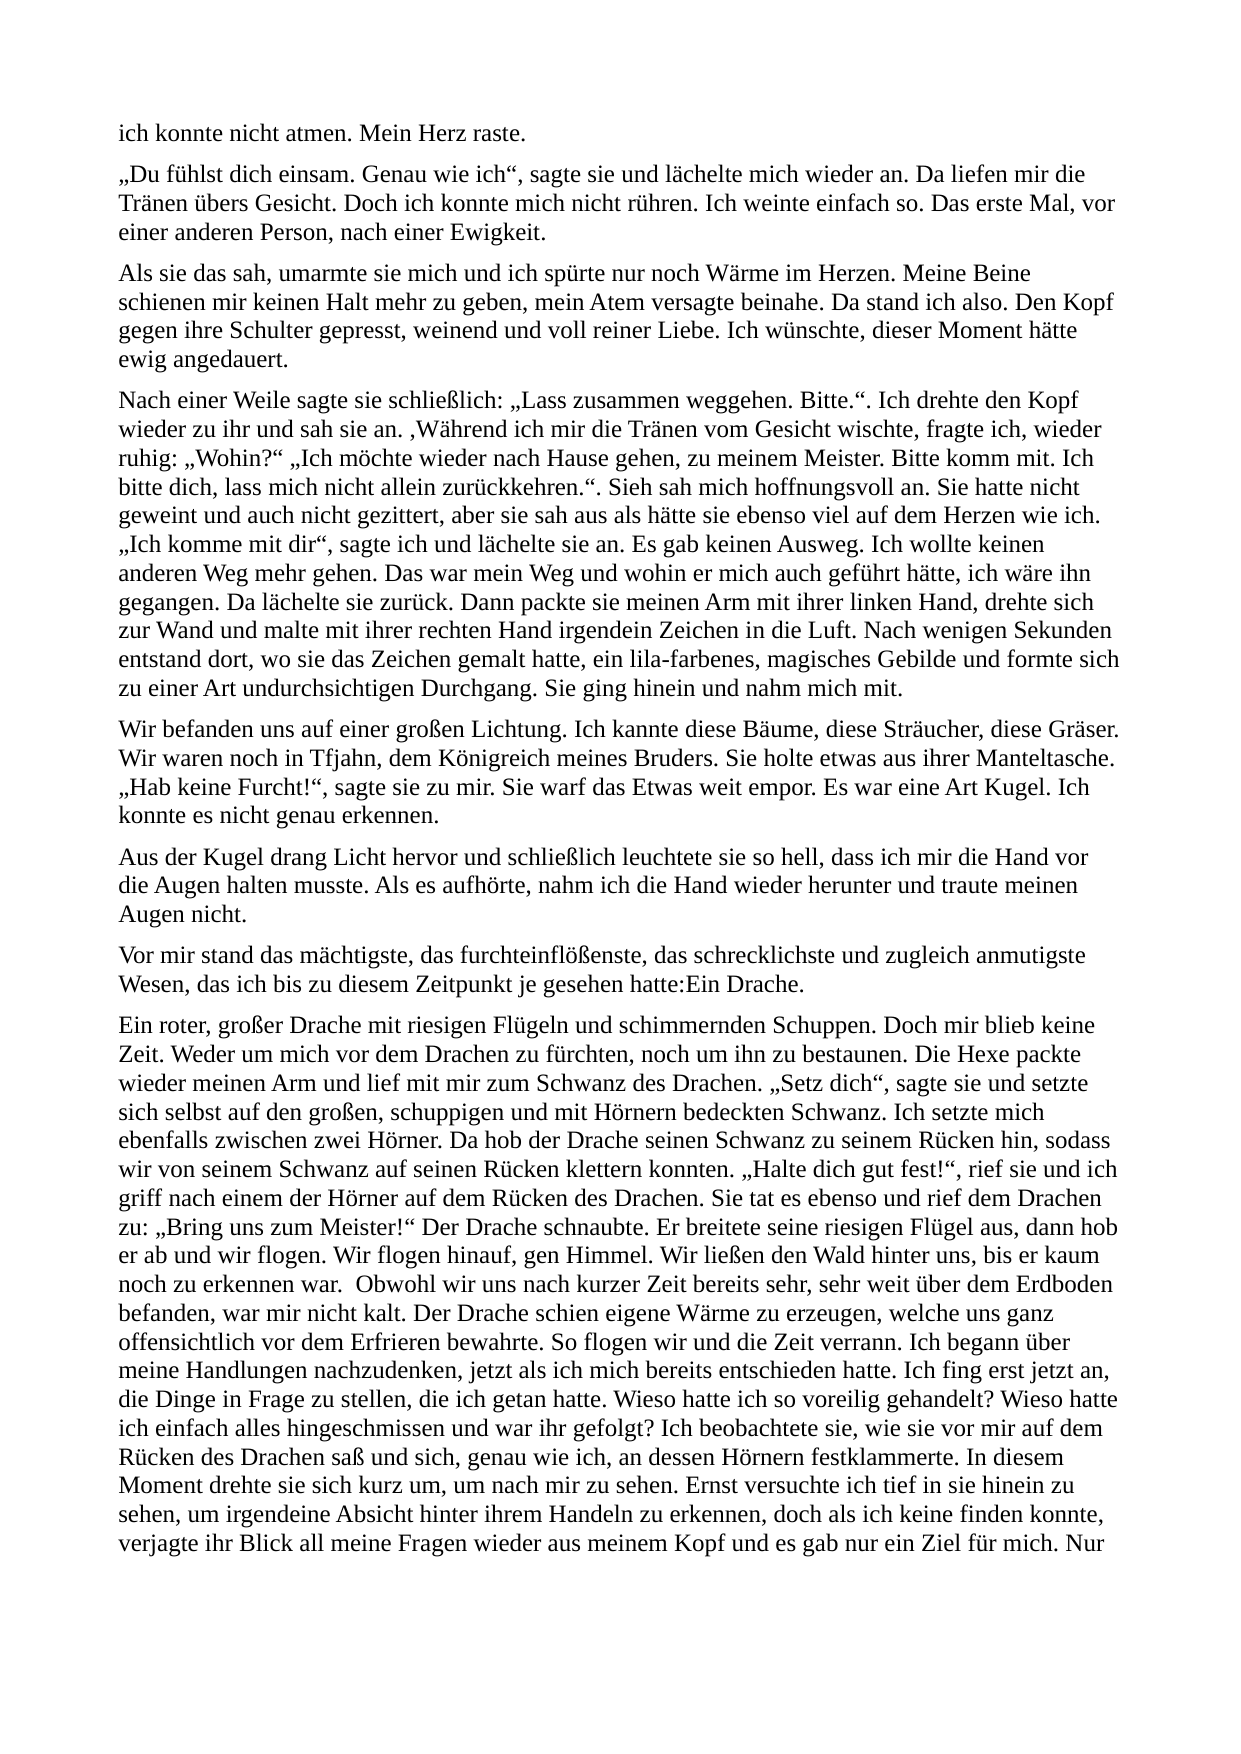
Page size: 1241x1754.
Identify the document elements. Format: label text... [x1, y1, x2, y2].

text Aus der Kugel drang Licht hervor und schließlich leuchtete sie so hell, dass ich mir die Hand vor die Augen halten musste. Als es aufhörte, nahm ich die Hand wieder herunter und traute meinen Augen nicht. [118, 842, 1122, 928]
text Als sie das sah, umarmte sie mich und ich spürte nur noch Wärme im Herzen. Meine Beine schienen mir keinen Halt mehr zu geben, mein Atem versagte beinahe. Da stand ich also. Den Kopf gegen ihre Schulter gepresst, weinend und voll reiner Liebe. Ich wünschte, dieser Moment hätte ewig angedauert. [118, 258, 1122, 373]
text „Du fühlst dich einsam. Genau wie ich“, sagte sie und lächelte mich wieder an. Da liefen mir die Tränen übers Gesicht. Doch ich konnte mich nicht rühren. Ich weinte einfach so. Das erste Mal, vor einer anderen Person, nach einer Ewigkeit. [118, 159, 1122, 246]
text Ein roter, großer Drache mit riesigen Flügeln und schimmernden Schuppen. Doch mir blieb keine Zeit. Weder um mich vor dem Drachen zu fürchten, noch um ihn zu bestaunen. Die Hexe packte wieder meinen Arm und lief mit mir zum Schwanz des Drachen. „Setz dich“, sagte sie und setzte sich selbst auf den großen, schuppigen und mit Hörnern bedeckten Schwanz. Ich setzte mich ebenfalls zwischen zwei Hörner. Da hob der Drache seinen Schwanz zu seinem Rücken hin, sodass wir von seinem Schwanz auf seinen Rücken klettern konnten. „Halte dich gut fest!“, rief sie und ich griff nach einem der Hörner auf dem Rücken des Drachen. Sie tat es ebenso und rief dem Drachen zu: „Bring uns zum Meister!“ Der Drache schnaubte. Er breitete seine riesigen Flügel aus, dann hob er ab und wir flogen. Wir flogen hinauf, gen Himmel. Wir ließen den Wald hinter uns, bis er kaum noch zu erkennen war. Obwohl wir uns nach kurzer Zeit bereits sehr, sehr weit über dem Erdboden befanden, war mir nicht kalt. Der Drache schien eigene Wärme zu erzeugen, welche uns ganz offensichtlich vor dem Erfrieren bewahrte. So flogen wir und die Zeit verrann. Ich begann über meine Handlungen nachzudenken, jetzt als ich mich bereits entschieden hatte. Ich fing erst jetzt an, die Dinge in Frage zu stellen, die ich getan hatte. Wieso hatte ich so voreilig gehandelt? Wieso hatte ich einfach alles hingeschmissen und war ihr gefolgt? Ich beobachtete sie, wie sie vor mir auf dem Rücken des Drachen saß und sich, genau wie ich, an dessen Hörnern festklammerte. In diesem Moment drehte sie sich kurz um, um nach mir zu sehen. Ernst versuchte ich tief in sie hinein zu sehen, um irgendeine Absicht hinter ihrem Handeln zu erkennen, doch als ich keine finden konnte, verjagte ihr Blick all meine Fragen wieder aus meinem Kopf und es gab nur ein Ziel für mich. Nur [118, 1011, 1122, 1557]
text ich konnte nicht atmen. Mein Herz raste. [118, 118, 1122, 147]
text Wir befanden uns auf einer großen Lichtung. Ich kannte diese Bäume, diese Sträucher, diese Gräser. Wir waren noch in Tfjahn, dem Königreich meines Bruders. Sie holte etwas aus ihrer Manteltasche. „Hab keine Furcht!“, sagte sie zu mir. Sie warf das Etwas weit empor. Es war eine Art Kugel. Ich konnte es nicht genau erkennen. [118, 714, 1122, 829]
text Vor mir stand das mächtigste, das furchteinflößenste, das schrecklichste und zugleich anmutigste Wesen, das ich bis zu diesem Zeitpunkt je gesehen hatte:Ein Drache. [118, 941, 1122, 998]
text Nach einer Weile sagte sie schließlich: „Lass zusammen weggehen. Bitte.“. Ich drehte den Kopf wieder zu ihr und sah sie an. ,Während ich mir die Tränen vom Gesicht wischte, fragte ich, wieder ruhig: „Wohin?“ „Ich möchte wieder nach Hause gehen, zu meinem Meister. Bitte komm mit. Ich bitte dich, lass mich nicht allein zurückkehren.“. Sieh sah mich hoffnungsvoll an. Sie hatte nicht geweint und auch nicht gezittert, aber sie sah aus als hätte sie ebenso viel auf dem Herzen wie ich. „Ich komme mit dir“, sagte ich und lächelte sie an. Es gab keinen Ausweg. Ich wollte keinen anderen Weg mehr gehen. Das war mein Weg und wohin er mich auch geführt hätte, ich wäre ihn gegangen. Da lächelte sie zurück. Dann packte sie meinen Arm mit ihrer linken Hand, drehte sich zur Wand und malte mit ihrer rechten Hand irgendein Zeichen in die Luft. Nach wenigen Sekunden entstand dort, wo sie das Zeichen gemalt hatte, ein lila-farbenes, magisches Gebilde und formte sich zu einer Art undurchsichtigen Durchgang. Sie ging hinein und nahm mich mit. [118, 386, 1122, 702]
